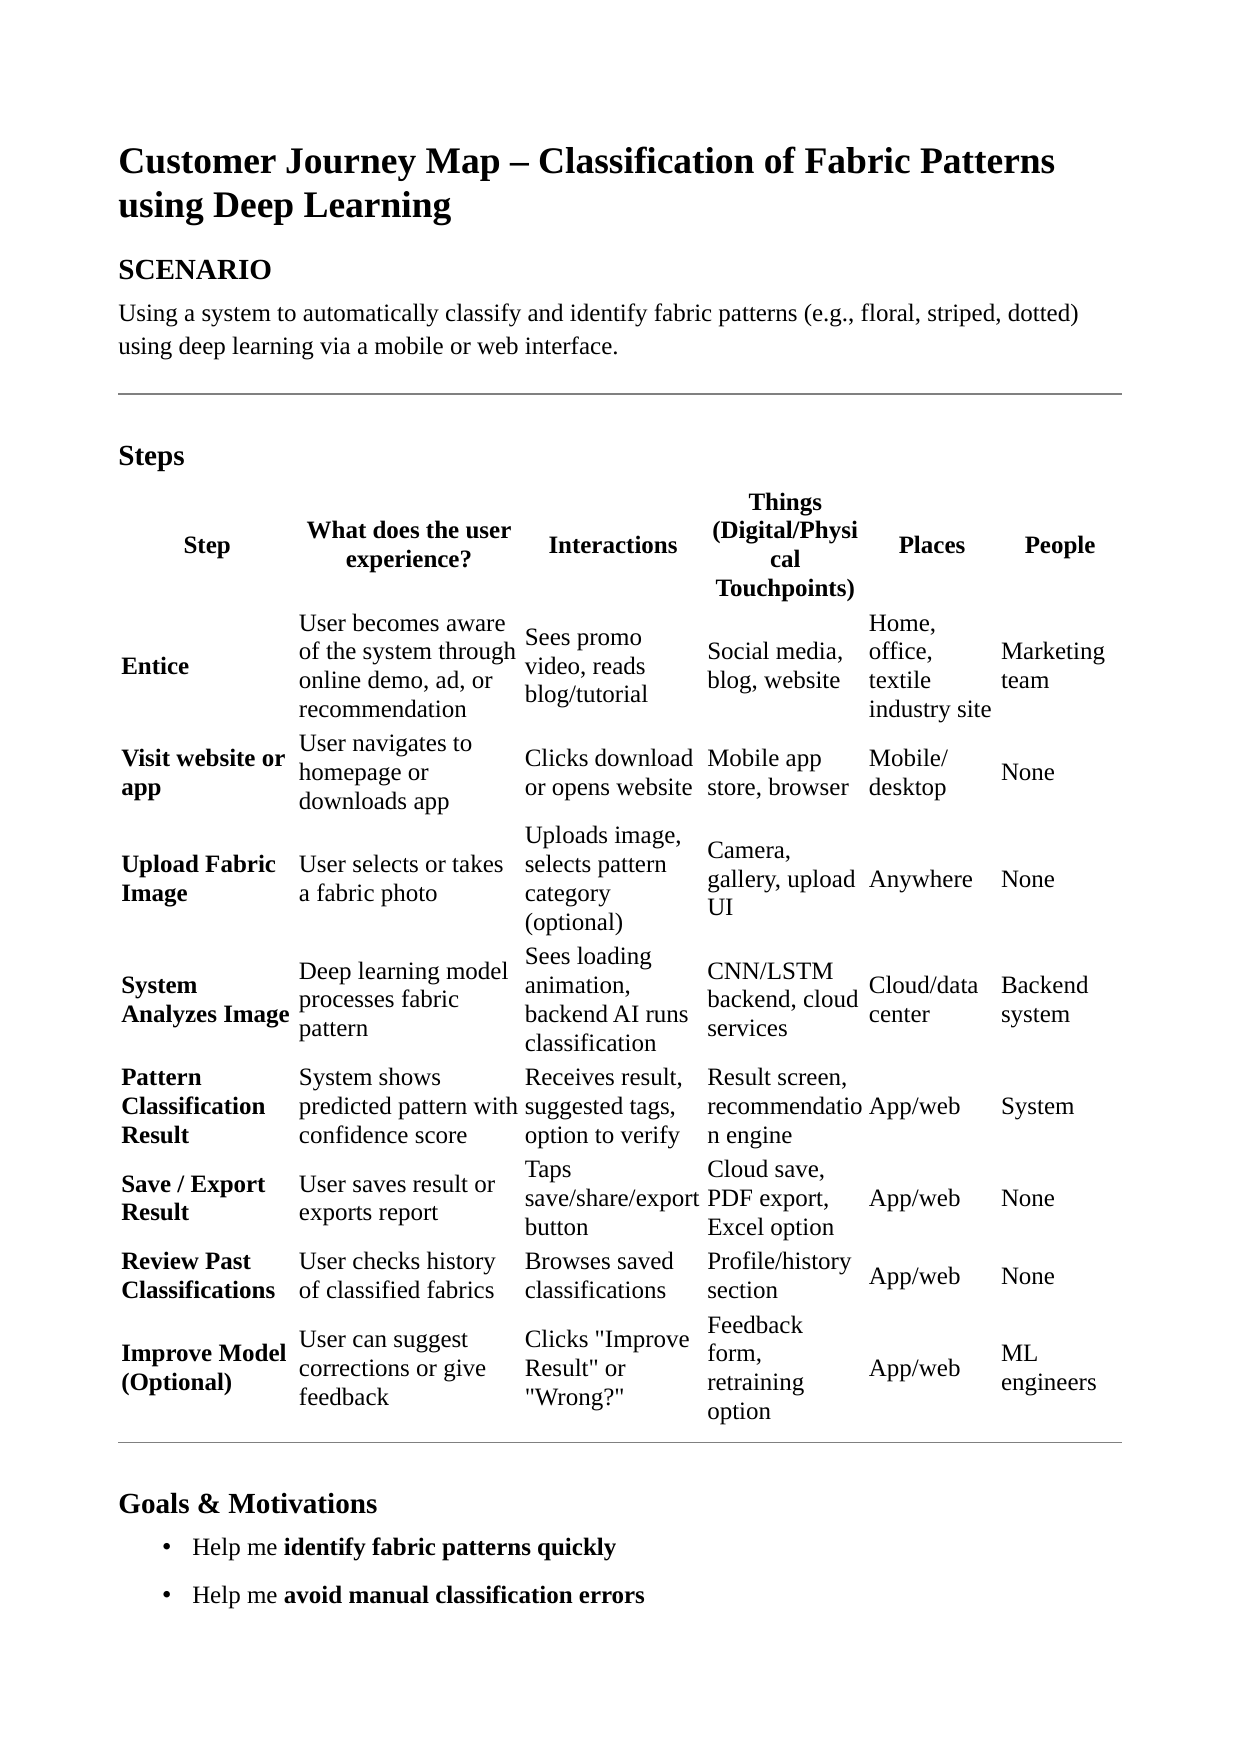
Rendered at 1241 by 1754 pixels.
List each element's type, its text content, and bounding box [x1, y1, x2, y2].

text Using a system to automatically classify and identify fabric patterns (e.g., floral, striped, dotted) using deep learning via a mobile or web interface. [118, 298, 1122, 360]
table_cell Deep learning model processes fabric pattern [296, 939, 522, 1059]
table_cell Review Past Classifications [118, 1244, 296, 1307]
table_cell None [998, 818, 1122, 938]
table_cell Save / Export Result [118, 1151, 296, 1243]
table_cell None [998, 726, 1122, 818]
table_cell Entice [118, 605, 296, 726]
table_cell Cloud/data center [866, 939, 998, 1059]
table_cell Sees promo video, reads blog/tutorial [522, 605, 704, 726]
table_cell Anywhere [866, 818, 998, 938]
subtitle SCENARIO [118, 252, 1122, 286]
table_cell Visit website or app [118, 726, 296, 818]
table_cell Clicks "Improve Result" or "Wrong?" [522, 1307, 704, 1428]
table_cell User becomes aware of the system through online demo, ad, or recommendation [296, 605, 522, 726]
table_cell User can suggest corrections or give feedback [296, 1307, 522, 1428]
table_header People [998, 484, 1122, 605]
table_cell Social media, blog, website [704, 605, 866, 726]
table_cell App/web [866, 1307, 998, 1428]
table_cell Sees loading animation, backend AI runs classification [522, 939, 704, 1059]
subtitle Goals & Motivations [118, 1486, 1122, 1520]
table_cell App/web [866, 1244, 998, 1307]
table_cell Upload Fabric Image [118, 818, 296, 938]
table_header Interactions [522, 484, 704, 605]
table_cell User navigates to homepage or downloads app [296, 726, 522, 818]
table_cell Home, office, textile industry site [866, 605, 998, 726]
table_cell Mobile/desktop [866, 726, 998, 818]
table_header Places [866, 484, 998, 605]
table_cell System [998, 1059, 1122, 1151]
table_cell User selects or takes a fabric photo [296, 818, 522, 938]
table_cell CNN/LSTM backend, cloud services [704, 939, 866, 1059]
table_cell Cloud save, PDF export, Excel option [704, 1151, 866, 1243]
table_cell Feedback form, retraining option [704, 1307, 866, 1428]
table_cell System shows predicted pattern with confidence score [296, 1059, 522, 1151]
table_cell Uploads image, selects pattern category (optional) [522, 818, 704, 938]
subtitle Steps [118, 438, 1122, 471]
list Help me avoid manual classification errors [162, 1580, 1122, 1609]
table_cell Profile/history section [704, 1244, 866, 1307]
table_header Things (Digital/Physical Touchpoints) [704, 484, 866, 605]
table_cell Clicks download or opens website [522, 726, 704, 818]
table_cell None [998, 1151, 1122, 1243]
table_cell Browses saved classifications [522, 1244, 704, 1307]
table_cell Improve Model (Optional) [118, 1307, 296, 1428]
table_cell Camera, gallery, upload UI [704, 818, 866, 938]
table_cell App/web [866, 1151, 998, 1243]
table_cell Taps save/share/export button [522, 1151, 704, 1243]
table_cell Pattern Classification Result [118, 1059, 296, 1151]
table_header Step [118, 484, 296, 605]
table_cell Receives result, suggested tags, option to verify [522, 1059, 704, 1151]
subtitle Customer Journey Map – Classification of Fabric Patterns using Deep Learning [118, 139, 1122, 225]
list Help me identify fabric patterns quickly [162, 1532, 1122, 1561]
table_cell ML engineers [998, 1307, 1122, 1428]
table_header What does the user experience? [296, 484, 522, 605]
table_cell Mobile app store, browser [704, 726, 866, 818]
table_cell Result screen, recommendation engine [704, 1059, 866, 1151]
table_cell App/web [866, 1059, 998, 1151]
table_cell None [998, 1244, 1122, 1307]
table_cell User saves result or exports report [296, 1151, 522, 1243]
table_cell System Analyzes Image [118, 939, 296, 1059]
table_cell User checks history of classified fabrics [296, 1244, 522, 1307]
table_cell Backend system [998, 939, 1122, 1059]
table_cell Marketing team [998, 605, 1122, 726]
